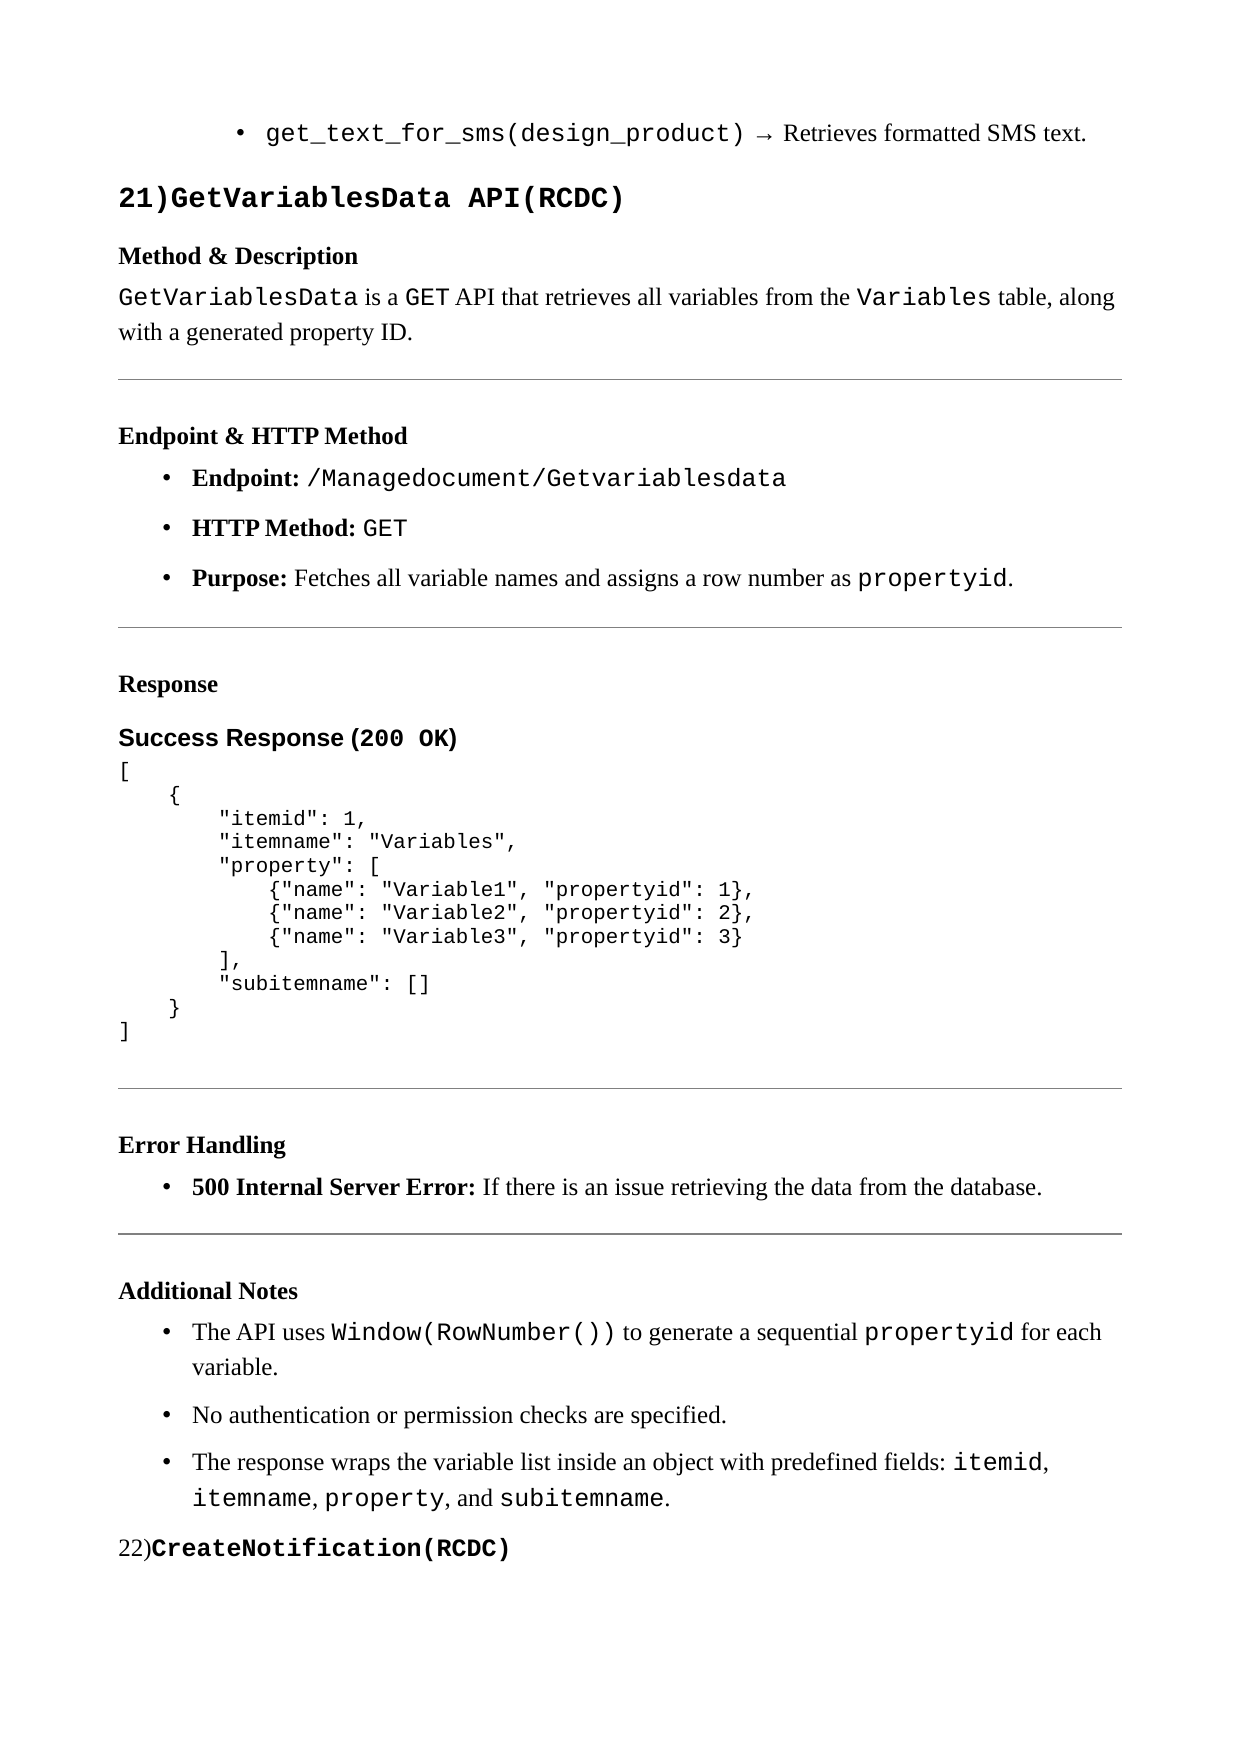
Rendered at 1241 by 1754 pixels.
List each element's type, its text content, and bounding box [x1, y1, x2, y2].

list The API uses Window(RowNumber()) to generate a sequential propertyid for each variable. [162, 1317, 1122, 1381]
text "itemid": 1, [118, 808, 1122, 831]
text ] [118, 1020, 1122, 1044]
subtitle Response [118, 669, 1122, 698]
subtitle Additional Notes [118, 1276, 1122, 1305]
text } [118, 997, 1122, 1020]
text [ [118, 760, 1122, 784]
text ], [118, 949, 1122, 973]
list 500 Internal Server Error: If there is an issue retrieving the data from the database. [162, 1172, 1122, 1200]
subtitle Endpoint & HTTP Method [118, 421, 1122, 450]
list Endpoint: /Managedocument/Getvariablesdata [162, 463, 1122, 493]
text "subitemname": [] [118, 973, 1122, 997]
text "itemname": "Variables", [118, 831, 1122, 855]
list get_text_for_sms(design_product) → Retrieves formatted SMS text. [236, 118, 1122, 149]
text "property": [ [118, 855, 1122, 878]
subtitle Method & Description [118, 241, 1122, 269]
text {"name": "Variable2", "propertyid": 2}, [118, 902, 1122, 926]
text { [118, 784, 1122, 808]
list The response wraps the variable list inside an object with predefined fields: itemid, itemname, property, and subitemname. [162, 1447, 1122, 1513]
list Purpose: Fetches all variable names and assigns a row number as propertyid. [162, 563, 1122, 593]
text GetVariablesData is a GET API that retrieves all variables from the Variables table, along with a generated property ID. [118, 282, 1122, 346]
subtitle Error Handling [118, 1130, 1122, 1159]
subtitle 21)GetVariablesData API(RCDC) [118, 183, 1122, 216]
subtitle Success Response (200 OK) [118, 723, 1122, 754]
text {"name": "Variable1", "propertyid": 1}, [118, 878, 1122, 902]
list HTTP Method: GET [162, 513, 1122, 543]
text {"name": "Variable3", "propertyid": 3} [118, 926, 1122, 949]
text 22)CreateNotification(RCDC) [118, 1533, 1122, 1563]
list No authentication or permission checks are specified. [162, 1400, 1122, 1429]
